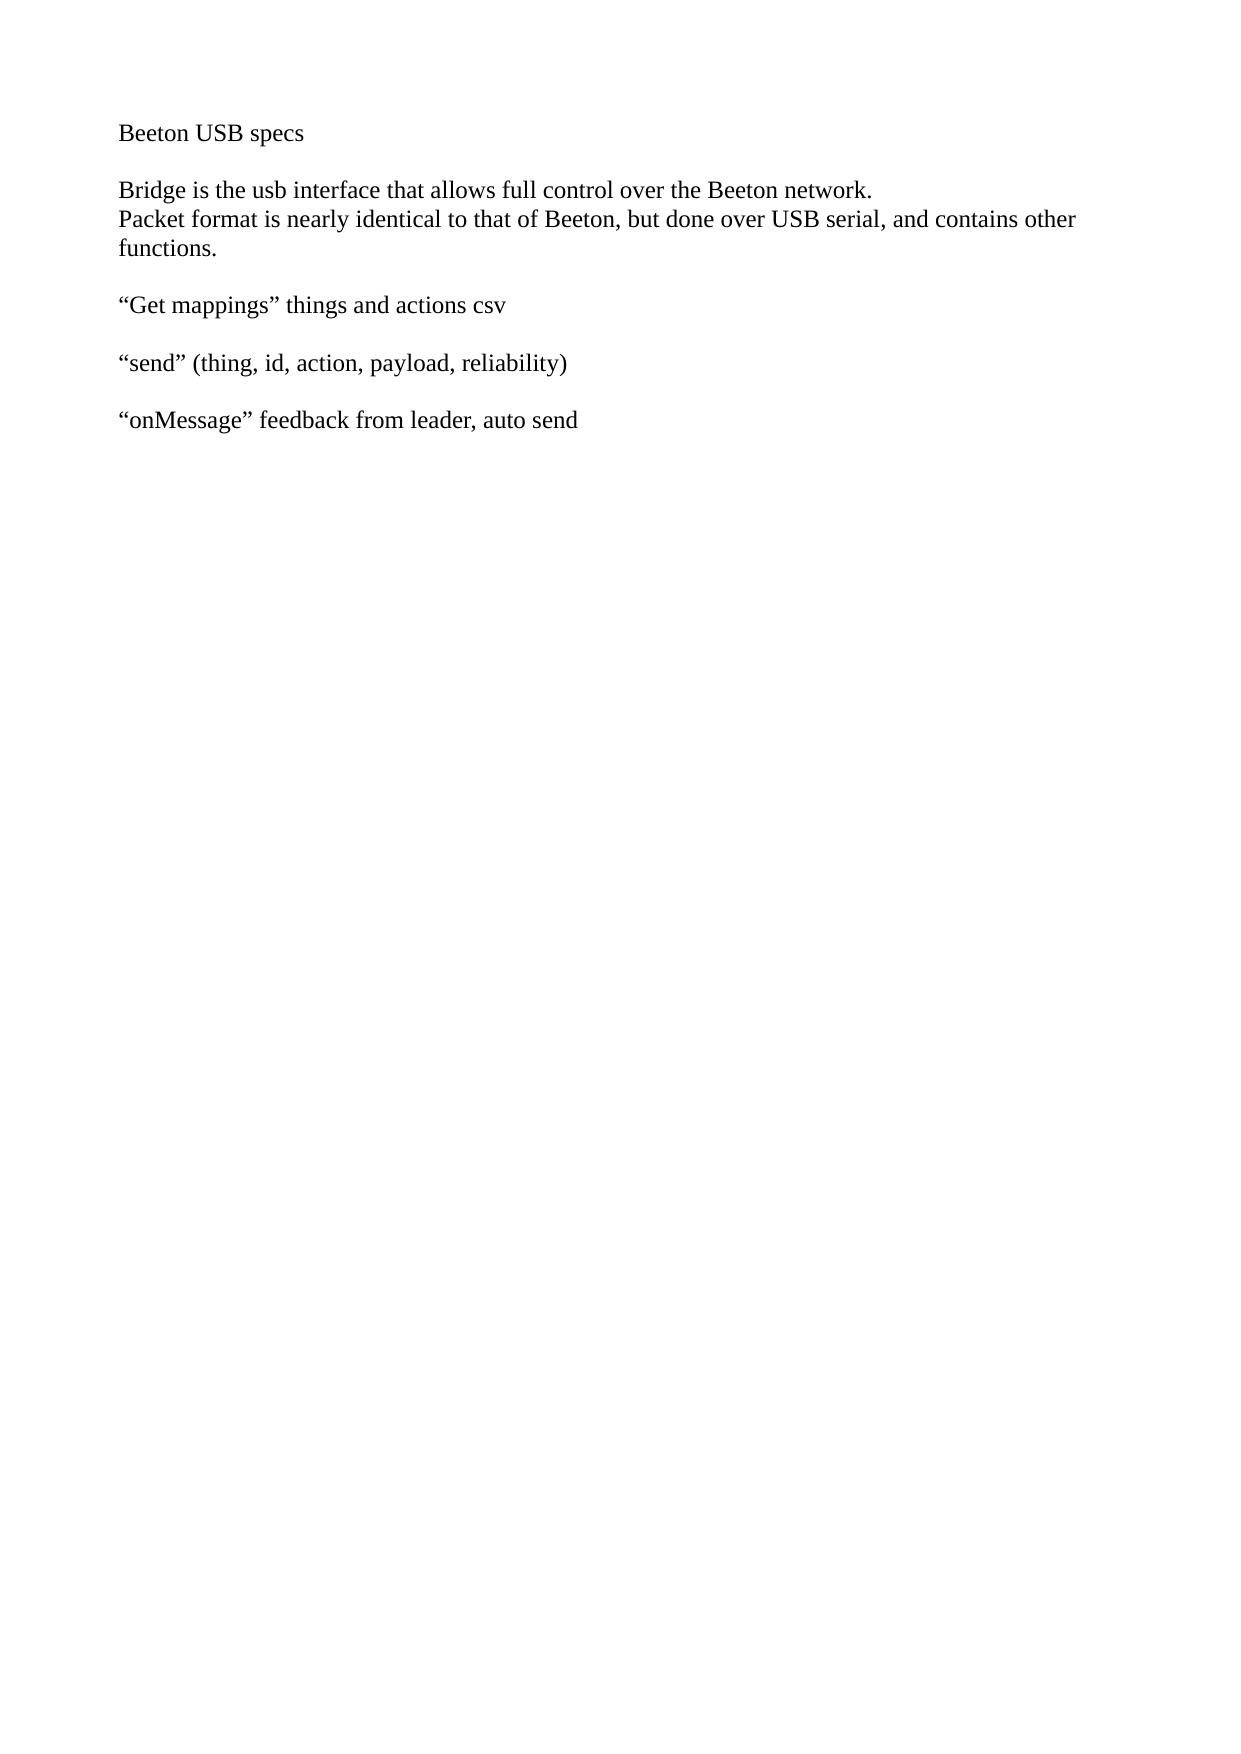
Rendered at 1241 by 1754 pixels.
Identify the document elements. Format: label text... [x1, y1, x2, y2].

text “onMessage” feedback from leader, auto send [118, 406, 1122, 434]
text Bridge is the usb interface that allows full control over the Beeton network. [118, 176, 1122, 204]
text Beeton USB specs [118, 118, 1122, 147]
text Packet format is nearly identical to that of Beeton, but done over USB serial, and contains other functions. [118, 204, 1122, 262]
text “send” (thing, id, action, payload, reliability) [118, 348, 1122, 377]
text “Get mappings” things and actions csv [118, 291, 1122, 319]
